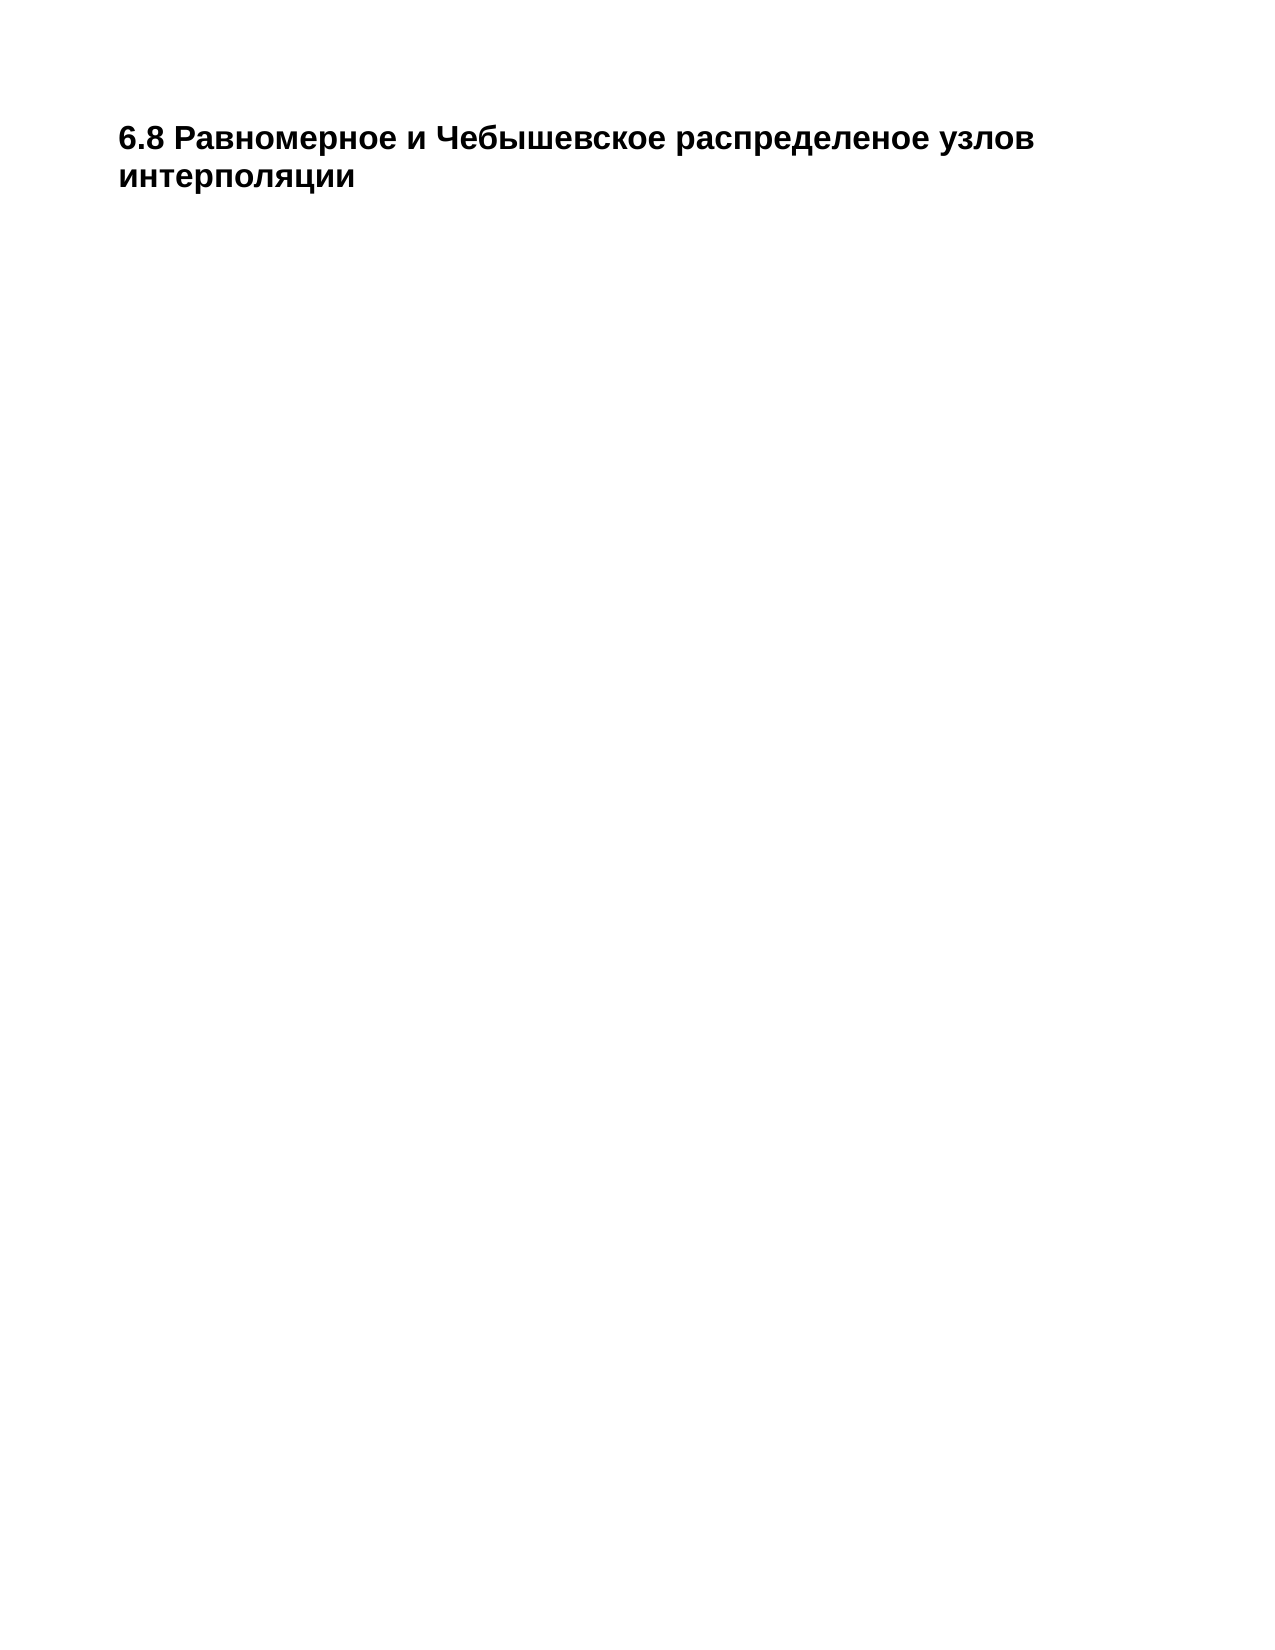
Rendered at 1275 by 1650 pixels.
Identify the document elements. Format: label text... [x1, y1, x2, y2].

subtitle 6.8 Равномерное и Чебышевское распределеное узлов интерполяции [118, 118, 1157, 195]
